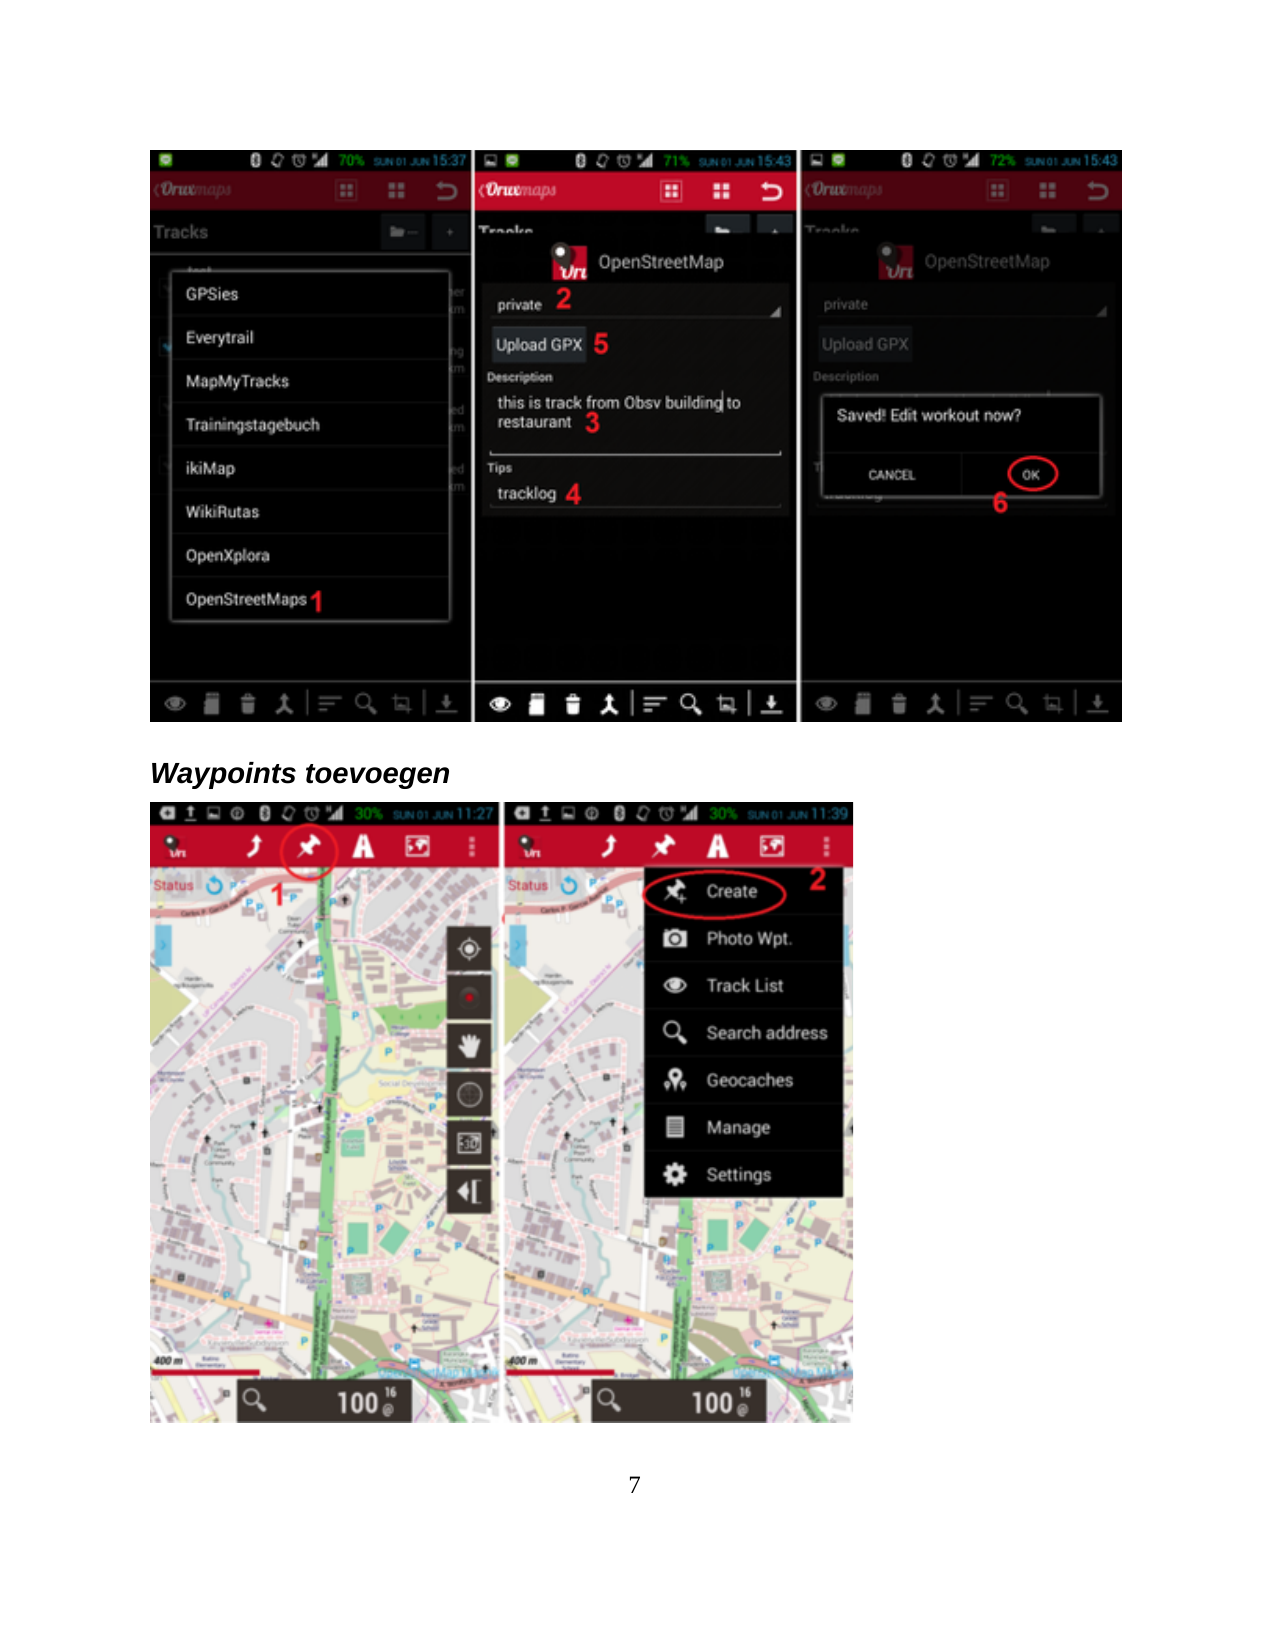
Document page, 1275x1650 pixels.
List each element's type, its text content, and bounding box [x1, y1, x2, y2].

picture [150, 150, 1122, 722]
subtitle Waypoints toevoegen [150, 756, 1125, 789]
picture [150, 802, 854, 1423]
